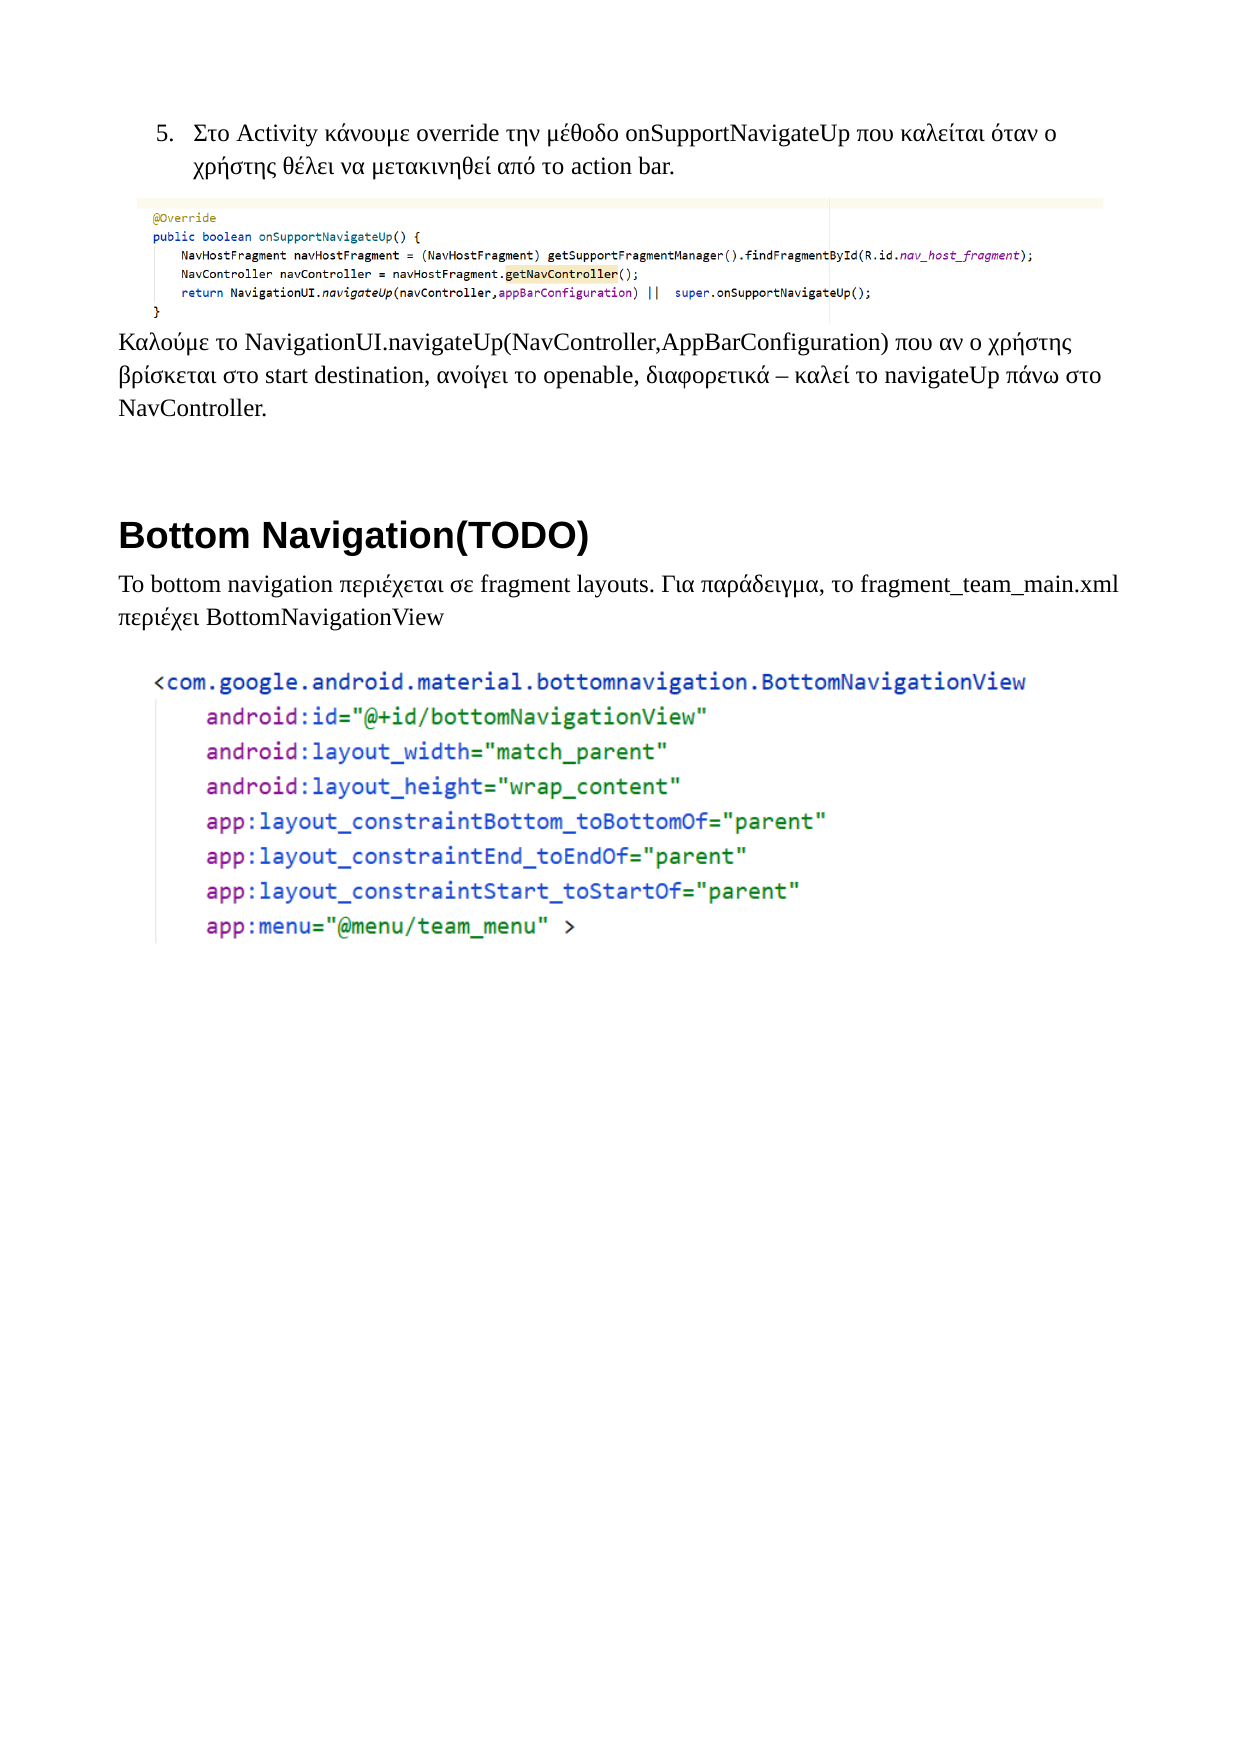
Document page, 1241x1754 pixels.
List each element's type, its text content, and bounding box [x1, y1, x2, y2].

text Καλούμε το NavigationUI.navigateUp(NavController,AppBarConfiguration) που αν ο χρήστης βρίσκεται στο start destination, ανοίγει το openable, διαφορετικά – καλεί το navigateUp πάνω στο NavController. [118, 199, 1122, 422]
picture [136, 198, 1104, 323]
picture [118, 650, 1123, 959]
list Στο Activity κάνουμε override την μέθοδο onSupportNavigateUp που καλείται όταν ο χρήστης θέλει να μετακινηθεί από το action bar. [156, 118, 1122, 180]
text Το bottom navigation περιέχεται σε fragment layouts. Για παράδειγμα, το fragment_team_main.xml περιέχει BottomNavigationView [118, 569, 1122, 631]
subtitle Bottom Navigation(TODO) [118, 513, 1122, 557]
